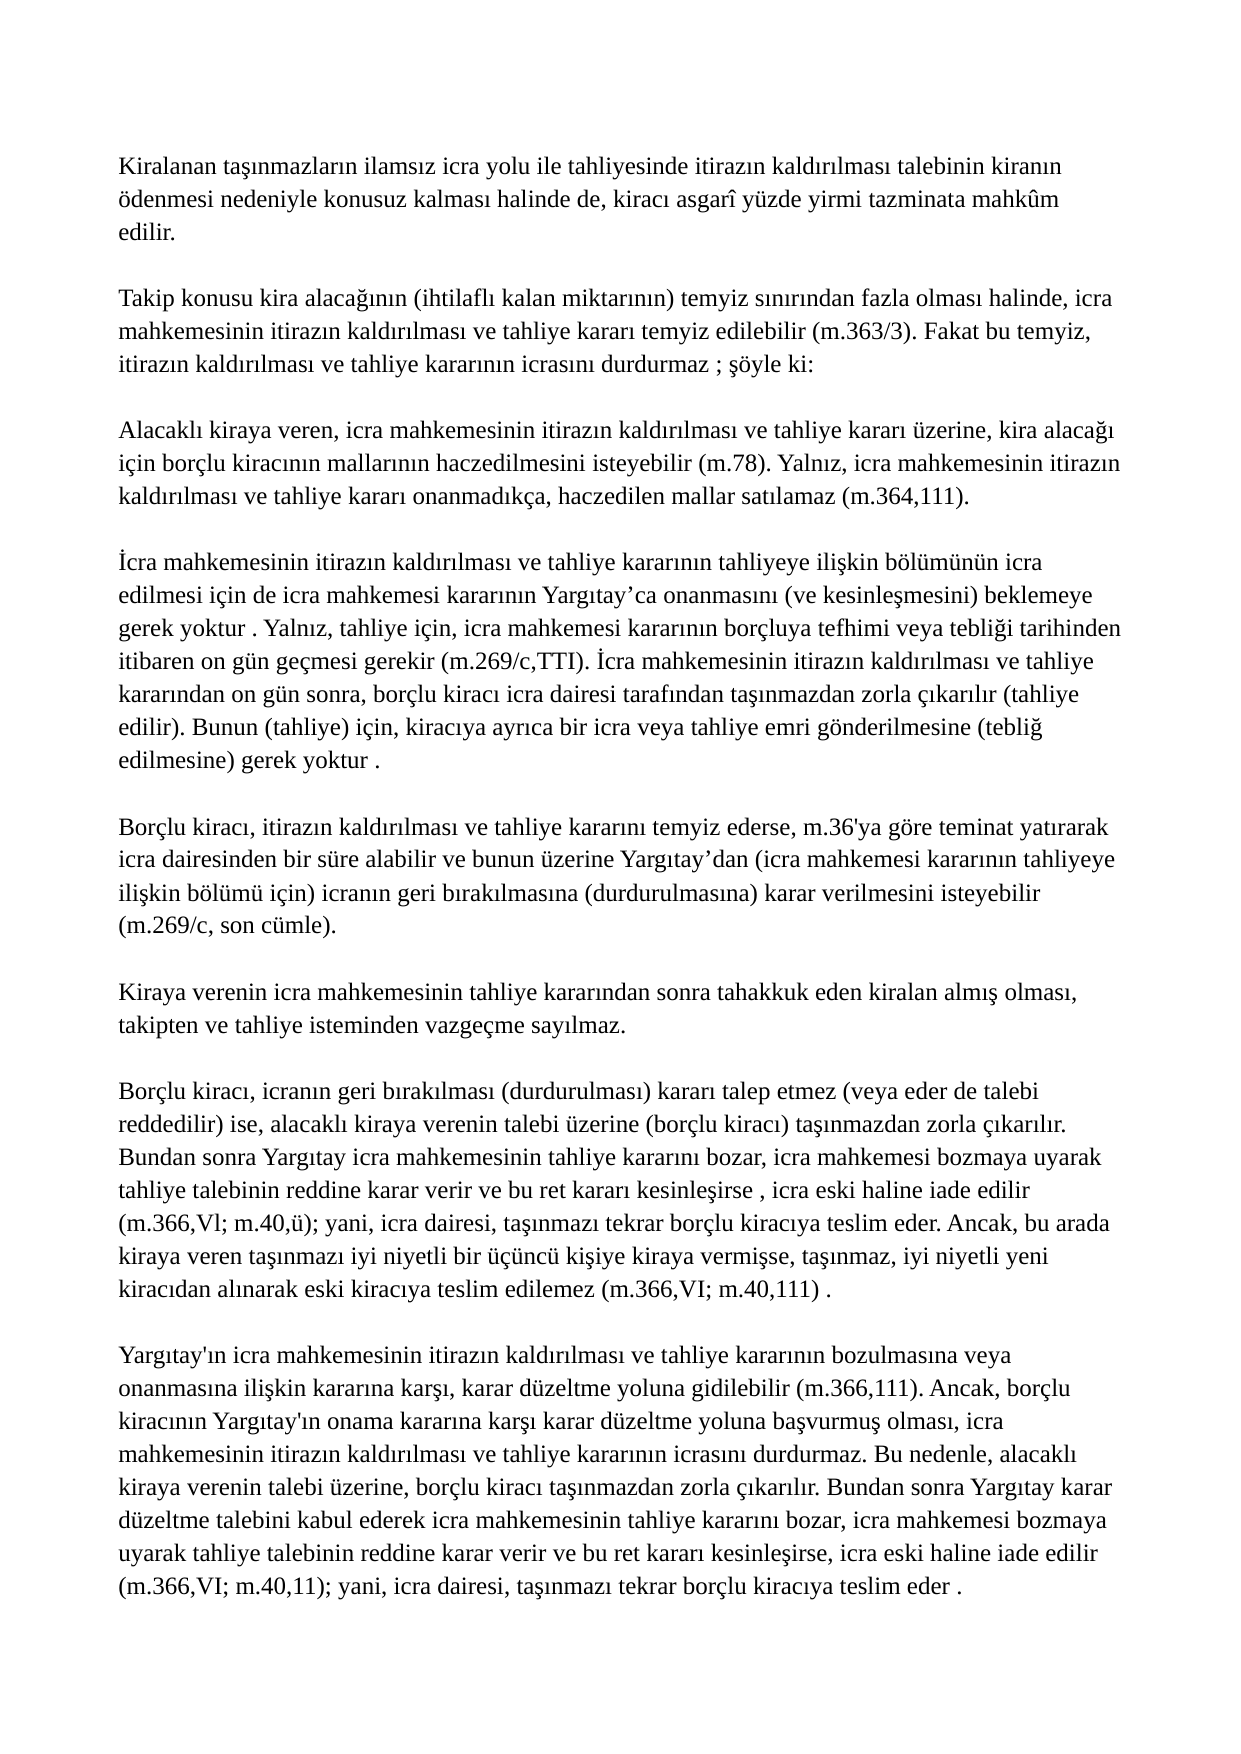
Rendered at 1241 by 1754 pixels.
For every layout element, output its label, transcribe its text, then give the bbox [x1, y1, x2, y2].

text Kiralanan taşınmazların ilamsız icra yolu ile tahliyesinde itirazın kaldırılması talebinin kiranın ödenmesi nedeniyle konusuz kalması halinde de, kiracı asgarî yüzde yirmi tazminata mahkûm edilir. Takip konusu kira alacağının (ihtilaflı kalan miktarının) temyiz sınırından fazla olması halinde, icra mahkemesinin itirazın kaldırılması ve tahliye kararı temyiz edilebilir (m.363/3). Fakat bu temyiz, itirazın kaldırılması ve tahliye kararının icrasını durdurmaz ; şöyle ki: Alacaklı kiraya veren, icra mahkemesinin itirazın kaldırılması ve tahliye kararı üzerine, kira alacağı için borçlu kiracının mallarının haczedilmesini isteyebilir (m.78). Yalnız, icra mahkemesinin itirazın kaldırılması ve tahliye kararı onanmadıkça, haczedilen mallar satılamaz (m.364,111). İcra mahkemesinin itirazın kaldırılması ve tahliye kararının tahliyeye ilişkin bölümünün icra edilmesi için de icra mahkemesi kararının Yargıtay’ca onanmasını (ve kesinleşmesini) beklemeye gerek yoktur . Yalnız, tahliye için, icra mahkemesi kararının borçluya tefhimi veya tebliği tarihinden itibaren on gün geçmesi gerekir (m.269/c,TTI). İcra mahkemesinin itirazın kaldırılması ve tahliye kararından on gün sonra, borçlu kiracı icra dairesi tarafından taşınmazdan zorla çıkarılır (tahliye edilir). Bunun (tahliye) için, kiracıya ayrıca bir icra veya tahliye emri gönderilmesine (tebliğ edilmesine) gerek yoktur . Borçlu kiracı, itirazın kaldırılması ve tahliye kararını temyiz ederse, m.36'ya göre teminat yatırarak icra dairesinden bir süre alabilir ve bunun üzerine Yargıtay’dan (icra mahkemesi kararının tahliyeye ilişkin bölümü için) icranın geri bırakılmasına (durdurulmasına) karar verilmesini isteyebilir (m.269/c, son cümle). Kiraya verenin icra mahkemesinin tahliye kararından sonra tahakkuk eden kiralan almış olması, takipten ve tahliye isteminden vazgeçme sayılmaz. Borçlu kiracı, icranın geri bırakılması (durdurulması) kararı talep etmez (veya eder de talebi reddedilir) ise, alacaklı kiraya verenin talebi üzerine (borçlu kiracı) taşınmazdan zorla çıkarılır. Bundan sonra Yargıtay icra mahkemesinin tahliye kararını bozar, icra mahkemesi bozmaya uyarak tahliye talebinin reddine karar verir ve bu ret kararı kesinleşirse , icra eski haline iade edilir (m.366,Vl; m.40,ü); yani, icra dairesi, taşınmazı tekrar borçlu kiracıya teslim eder. Ancak, bu arada kiraya veren taşınmazı iyi niyetli bir üçüncü kişiye kiraya vermişse, taşınmaz, iyi niyetli yeni kiracıdan alınarak eski kiracıya teslim edilemez (m.366,VI; m.40,111) . Yargıtay'ın icra mahkemesinin itirazın kaldırılması ve tahliye kararının bozulmasına veya onanmasına ilişkin kararına karşı, karar düzeltme yoluna gidilebilir (m.366,111). Ancak, borçlu kiracının Yargıtay'ın onama kararına karşı karar düzeltme yoluna başvurmuş olması, icra mahkemesinin itirazın kaldırılması ve tahliye kararının icrasını durdurmaz. Bu nedenle, alacaklı kiraya verenin talebi üzerine, borçlu kiracı taşınmazdan zorla çıkarılır. Bundan sonra Yargıtay karar düzeltme talebini kabul ederek icra mahkemesinin tahliye kararını bozar, icra mahkemesi bozmaya uyarak tahliye talebinin reddine karar verir ve bu ret kararı kesinleşirse, icra eski haline iade edilir (m.366,VI; m.40,11); yani, icra dairesi, taşınmazı tekrar borçlu kiracıya teslim eder . [118, 118, 1122, 1633]
